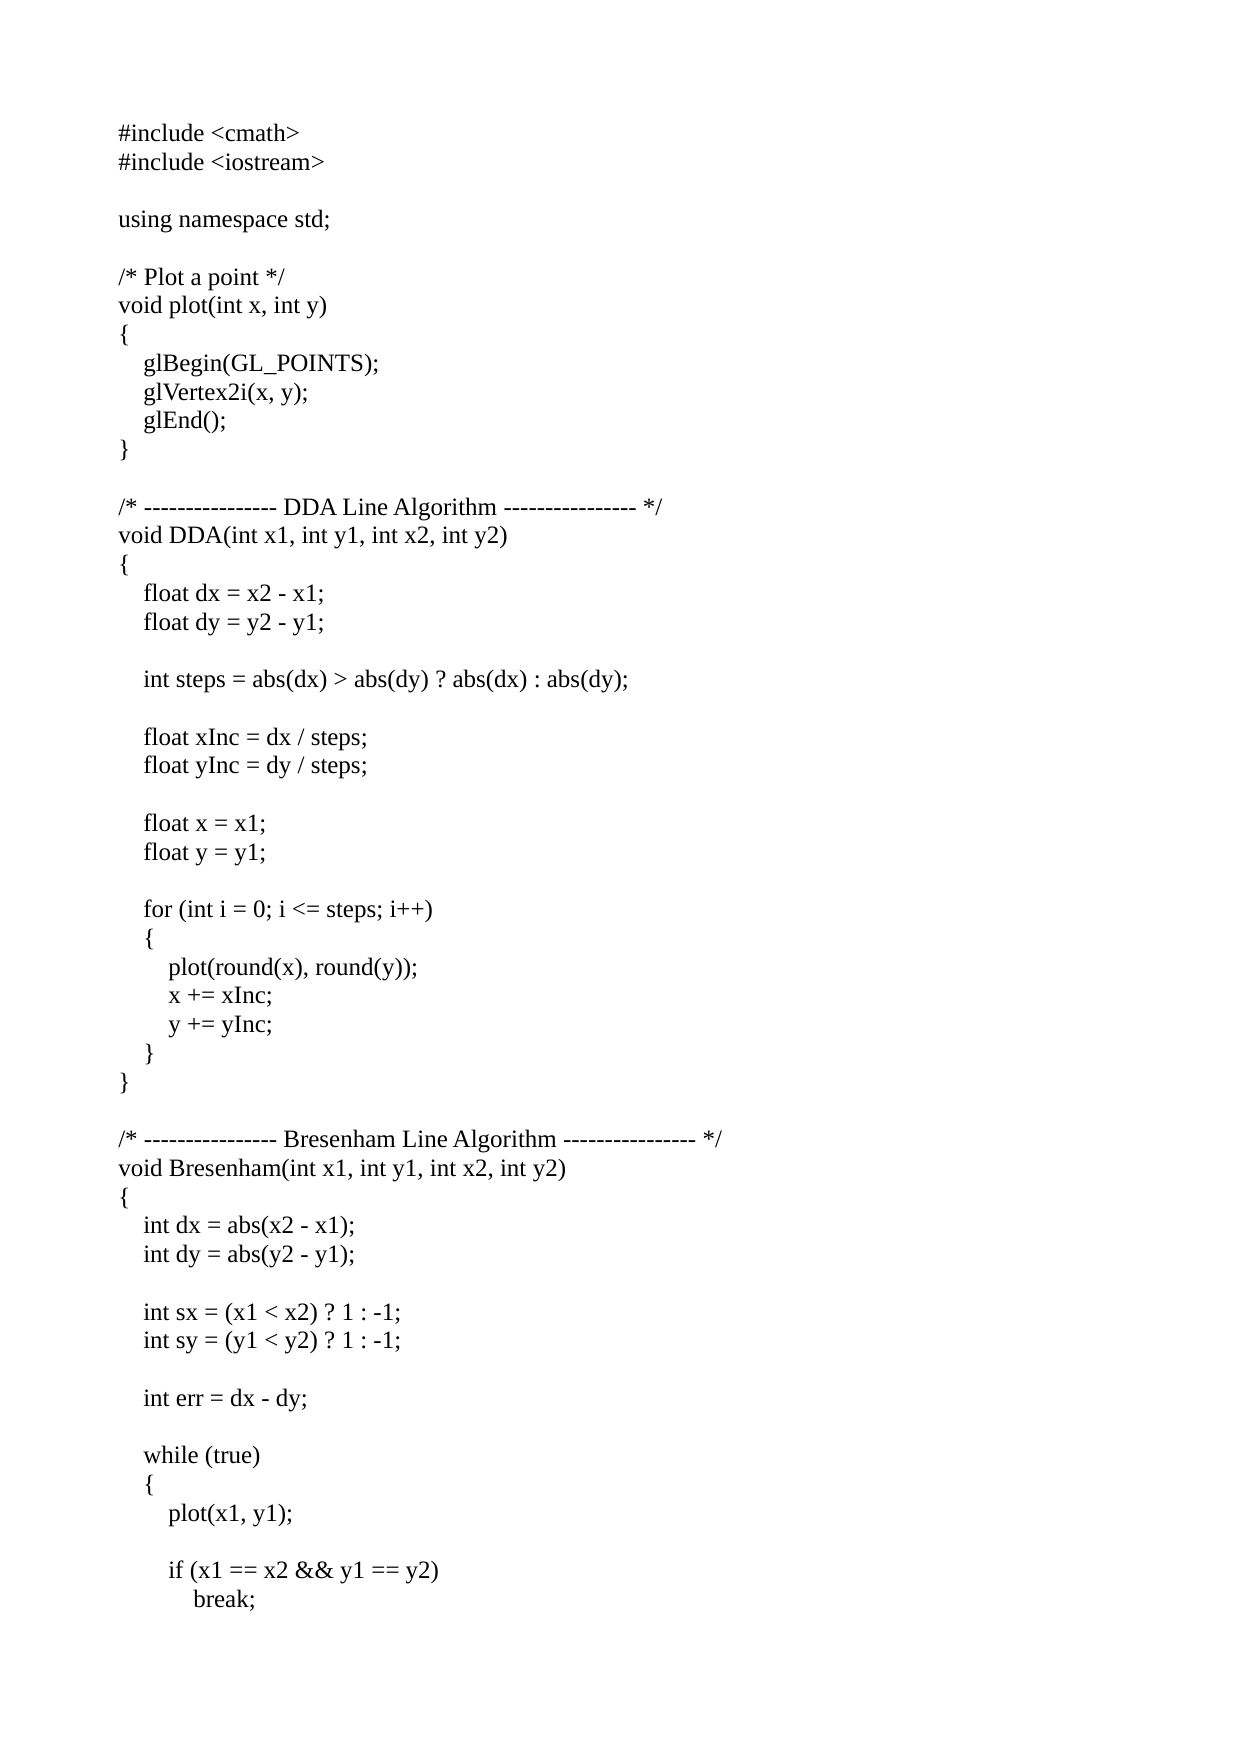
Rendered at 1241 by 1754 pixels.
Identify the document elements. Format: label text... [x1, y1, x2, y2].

text if (x1 == x2 && y1 == y2) [118, 1556, 1122, 1584]
text y += yInc; [118, 1009, 1122, 1038]
text { [118, 1182, 1122, 1211]
text /* ---------------- DDA Line Algorithm ---------------- */ [118, 492, 1122, 521]
text /* ---------------- Bresenham Line Algorithm ---------------- */ [118, 1124, 1122, 1153]
text void Bresenham(int x1, int y1, int x2, int y2) [118, 1153, 1122, 1182]
text float yInc = dy / steps; [118, 751, 1122, 779]
text for (int i = 0; i <= steps; i++) [118, 894, 1122, 923]
text float xInc = dx / steps; [118, 722, 1122, 751]
text float dx = x2 - x1; [118, 578, 1122, 607]
text break; [118, 1584, 1122, 1613]
text int sx = (x1 < x2) ? 1 : -1; [118, 1297, 1122, 1326]
text { [118, 319, 1122, 348]
text int dy = abs(y2 - y1); [118, 1239, 1122, 1268]
text int steps = abs(dx) > abs(dy) ? abs(dx) : abs(dy); [118, 664, 1122, 693]
text float x = x1; [118, 808, 1122, 837]
text using namespace std; [118, 204, 1122, 233]
text glBegin(GL_POINTS); [118, 348, 1122, 377]
text x += xInc; [118, 981, 1122, 1009]
text /* Plot a point */ [118, 262, 1122, 291]
text } [118, 1067, 1122, 1096]
text } [118, 434, 1122, 463]
text } [118, 1038, 1122, 1067]
text { [118, 1469, 1122, 1498]
text float y = y1; [118, 837, 1122, 866]
text float dy = y2 - y1; [118, 607, 1122, 636]
text #include <cmath> [118, 118, 1122, 147]
text { [118, 549, 1122, 578]
text plot(x1, y1); [118, 1498, 1122, 1527]
text plot(round(x), round(y)); [118, 952, 1122, 981]
text glEnd(); [118, 406, 1122, 434]
text void DDA(int x1, int y1, int x2, int y2) [118, 521, 1122, 549]
text #include <iostream> [118, 147, 1122, 176]
text int err = dx - dy; [118, 1383, 1122, 1412]
text int sy = (y1 < y2) ? 1 : -1; [118, 1326, 1122, 1354]
text int dx = abs(x2 - x1); [118, 1211, 1122, 1239]
text { [118, 923, 1122, 952]
text glVertex2i(x, y); [118, 377, 1122, 406]
text while (true) [118, 1441, 1122, 1469]
text void plot(int x, int y) [118, 291, 1122, 319]
